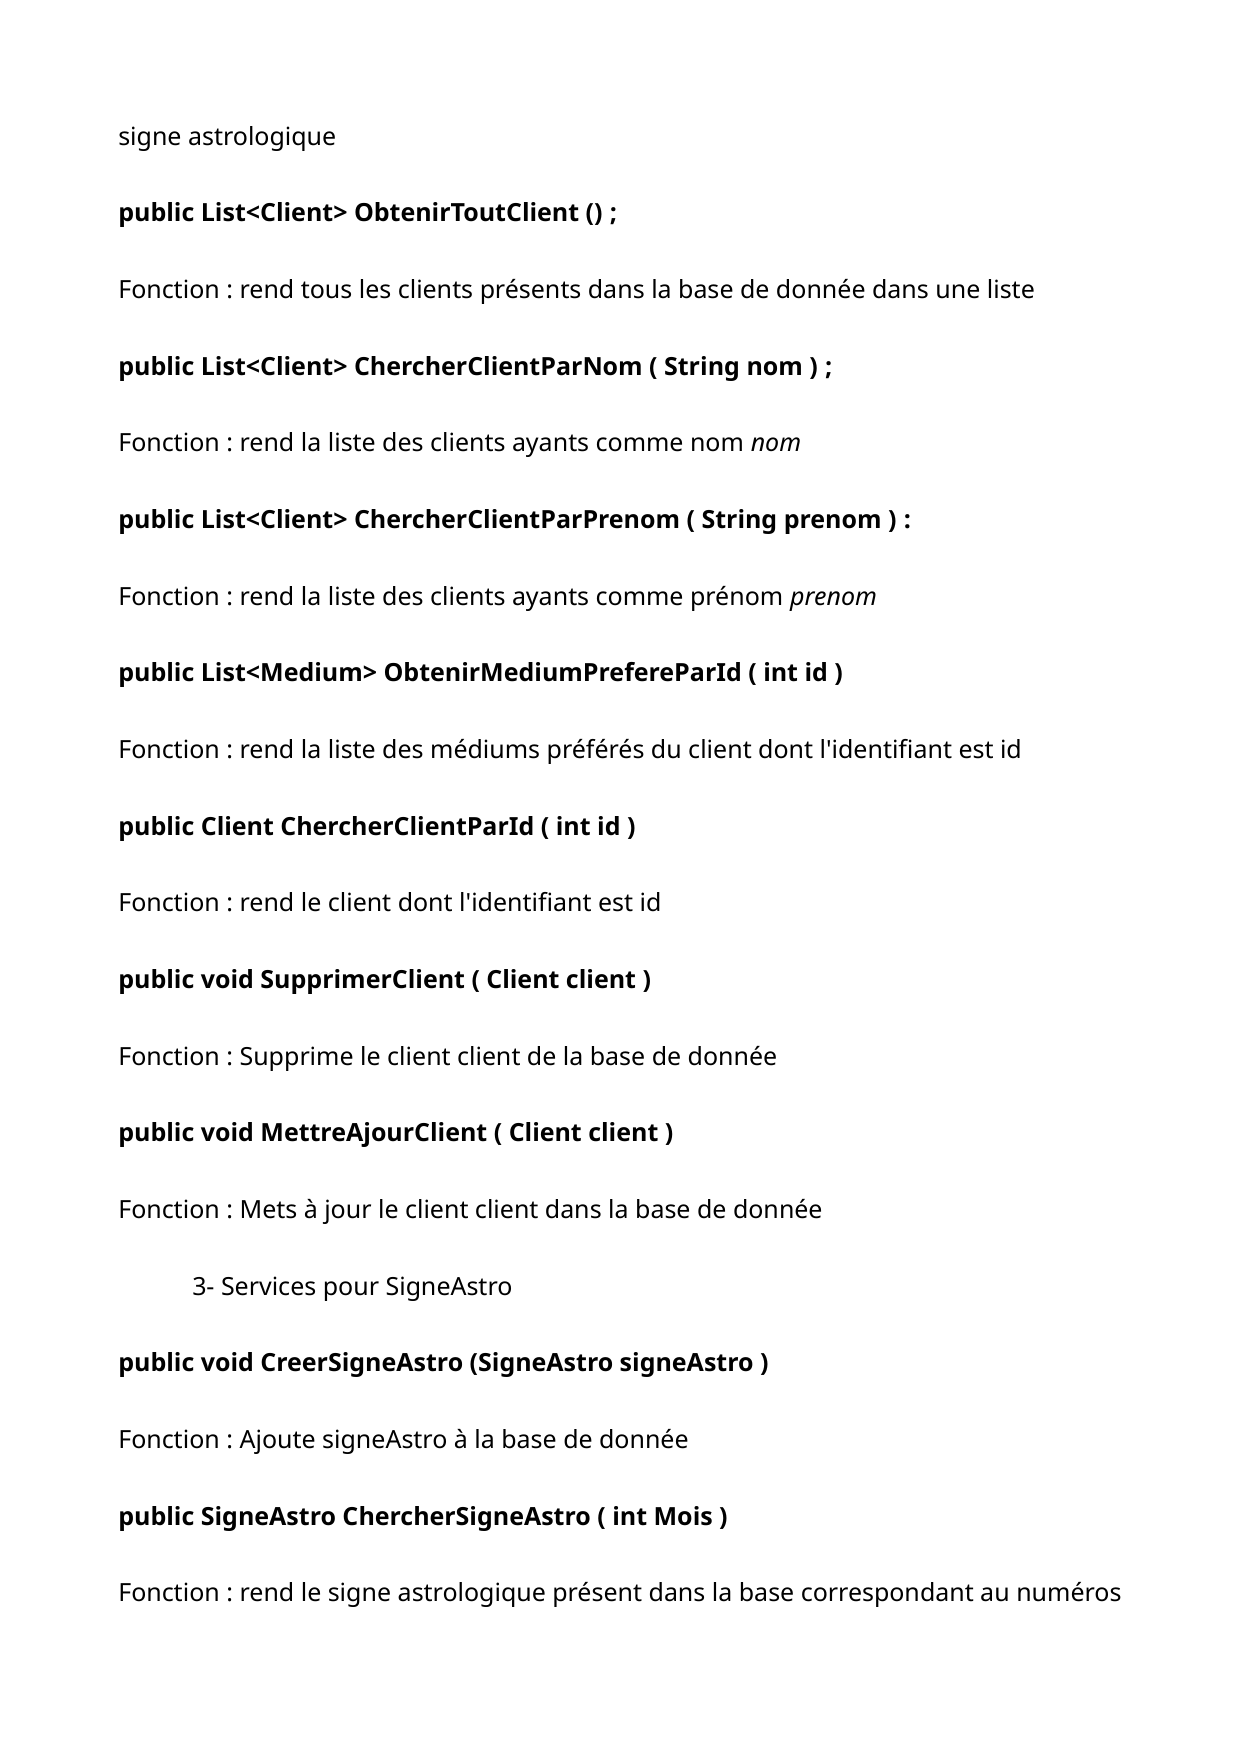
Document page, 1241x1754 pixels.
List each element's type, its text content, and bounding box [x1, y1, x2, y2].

text public Client ChercherClientParId ( int id ) [118, 808, 1122, 842]
text public SigneAstro ChercherSigneAstro ( int Mois ) [118, 1498, 1122, 1532]
text Fonction : rend le client dont l'identifiant est id [118, 885, 1122, 919]
text public void CreerSigneAstro (SigneAstro signeAstro ) [118, 1345, 1122, 1379]
text signe astrologique [118, 118, 1122, 152]
text public List<Client> ObtenirToutClient () ; [118, 195, 1122, 229]
text Fonction : rend la liste des médiums préférés du client dont l'identifiant est id [118, 731, 1122, 766]
text Fonction : rend la liste des clients ayants comme nom nom [118, 425, 1122, 459]
text Fonction : Supprime le client client de la base de donnée [118, 1038, 1122, 1072]
text public List<Medium> ObtenirMediumPrefereParId ( int id ) [118, 655, 1122, 689]
text public void MettreAjourClient ( Client client ) [118, 1115, 1122, 1149]
text Fonction : rend le signe astrologique présent dans la base correspondant au numéros [118, 1575, 1122, 1609]
text Fonction : rend tous les clients présents dans la base de donnée dans une liste [118, 271, 1122, 306]
text public List<Client> ChercherClientParNom ( String nom ) ; [118, 348, 1122, 382]
text public void SupprimerClient ( Client client ) [118, 961, 1122, 996]
text 3- Services pour SigneAstro [118, 1268, 1122, 1302]
text Fonction : Mets à jour le client client dans la base de donnée [118, 1191, 1122, 1226]
text public List<Client> ChercherClientParPrenom ( String prenom ) : [118, 501, 1122, 536]
text Fonction : Ajoute signeAstro à la base de donnée [118, 1421, 1122, 1456]
text Fonction : rend la liste des clients ayants comme prénom prenom [118, 578, 1122, 612]
